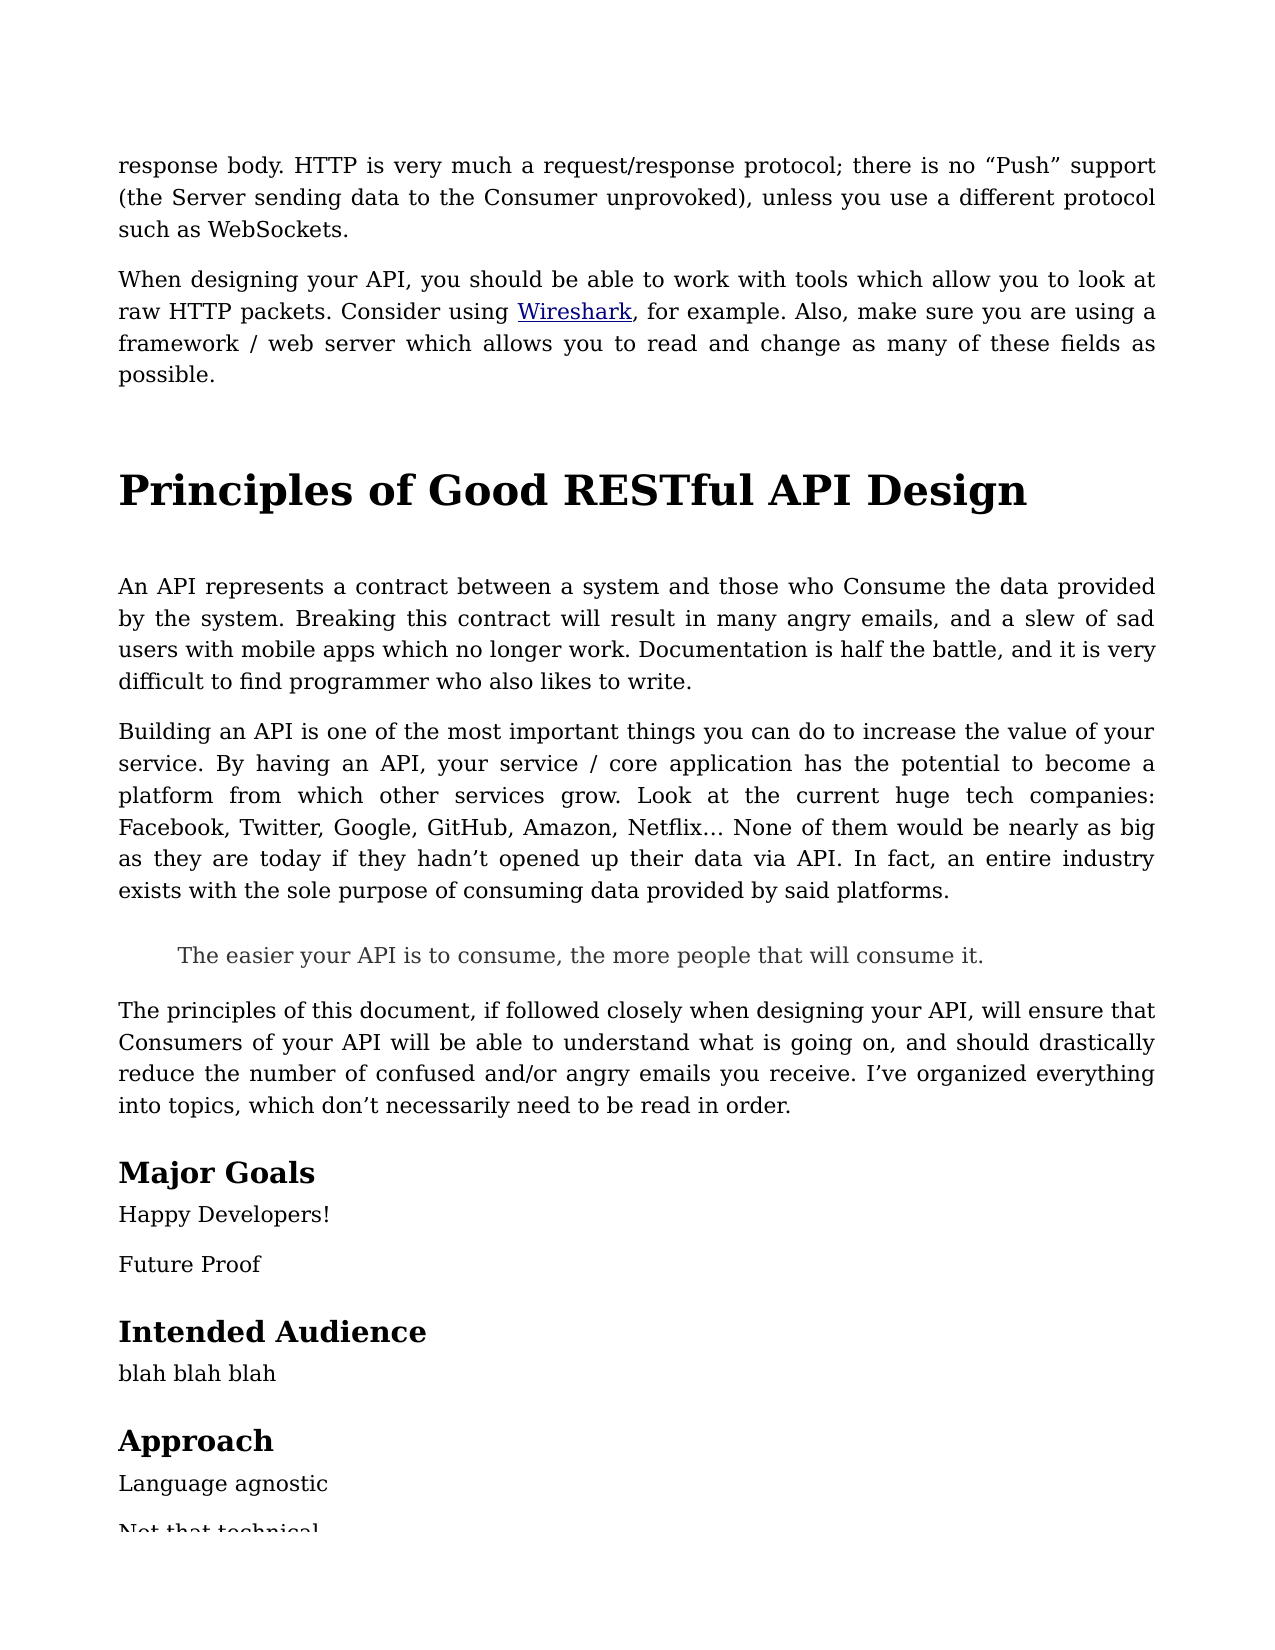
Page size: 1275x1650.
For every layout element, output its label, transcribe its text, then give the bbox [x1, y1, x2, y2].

text When designing your API, you should be able to work with tools which allow you to look at raw HTTP packets. Consider using Wireshark, for example. Also, make sure you are using a framework / web server which allows you to read and change as many of these fields as possible. [118, 267, 1157, 388]
text response body. HTTP is very much a request/response protocol; there is no “Push” support (the Server sending data to the Consumer unprovoked), unless you use a different protocol such as WebSockets. [118, 153, 1157, 243]
